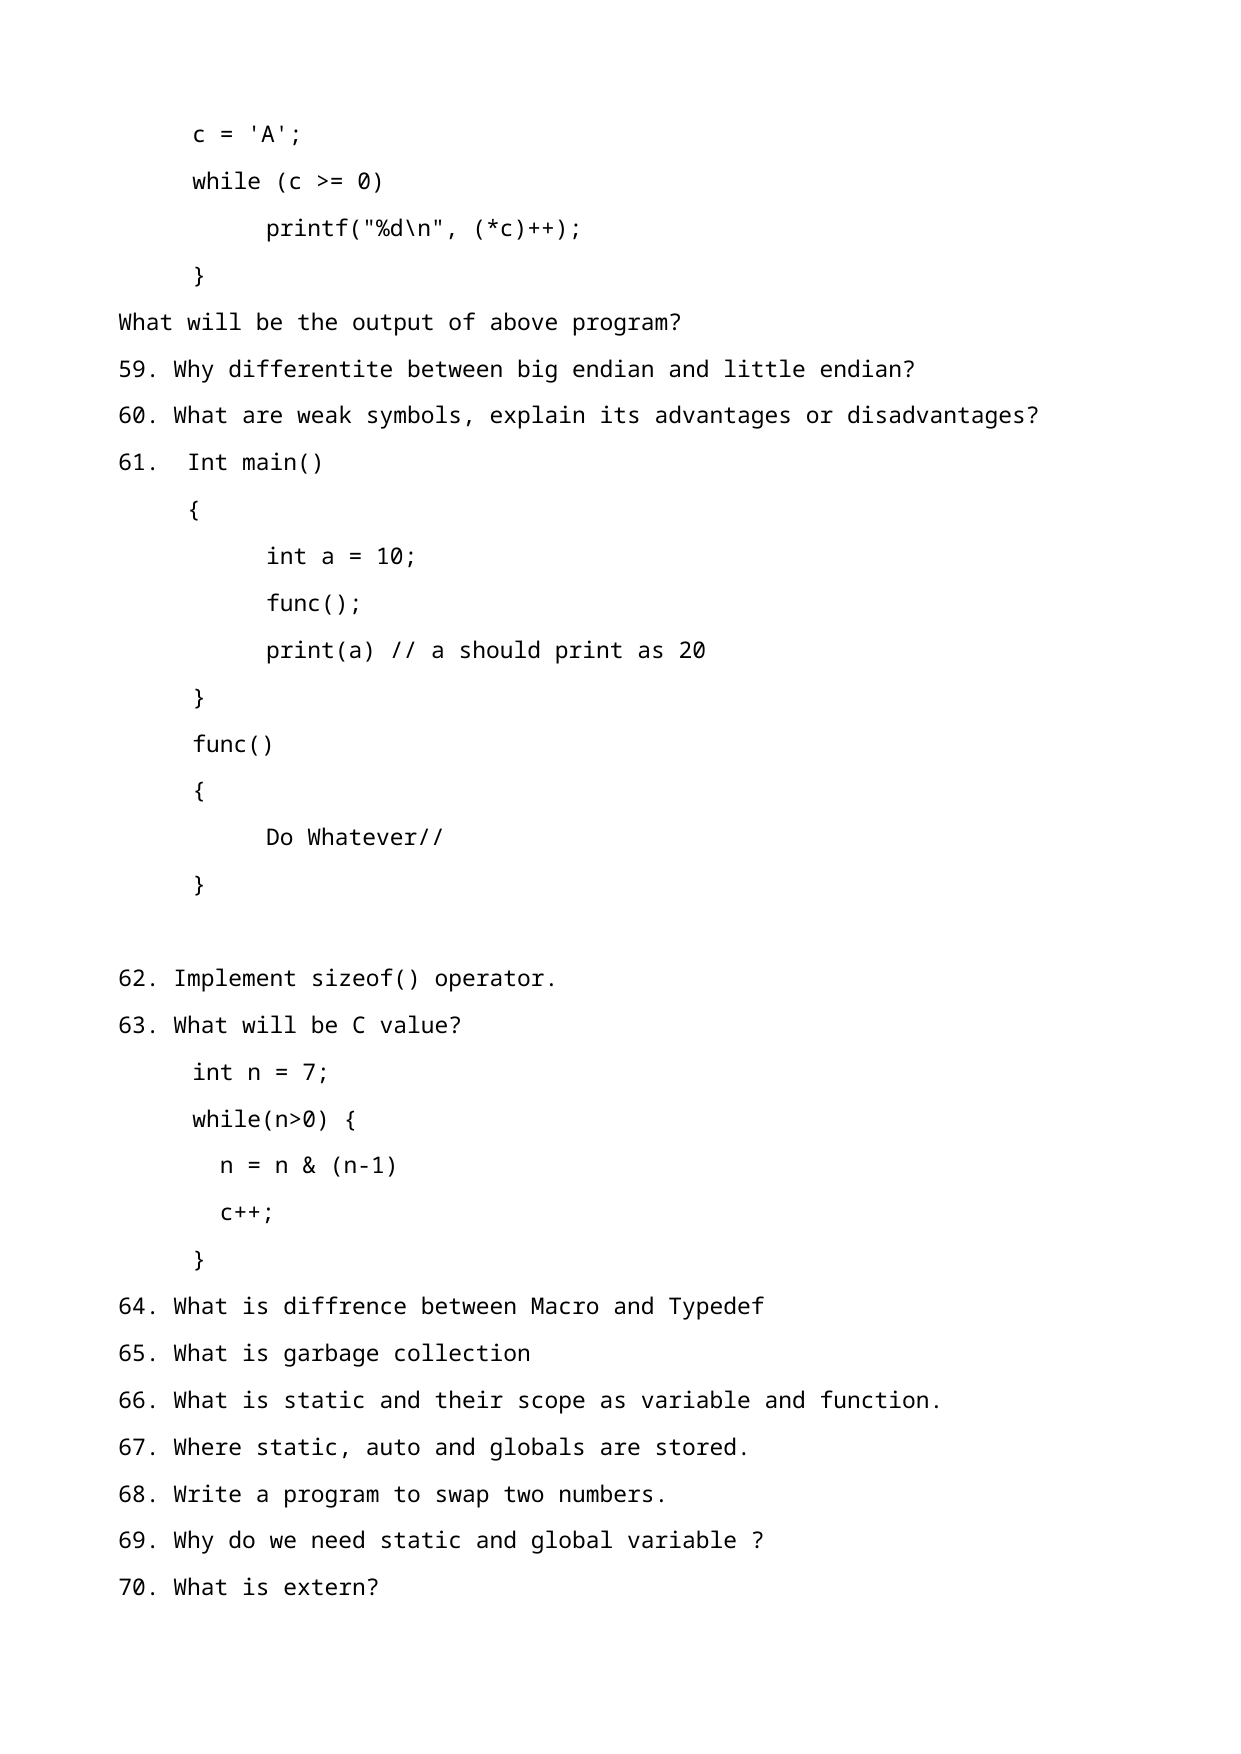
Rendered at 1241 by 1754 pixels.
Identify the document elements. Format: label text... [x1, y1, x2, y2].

text 66. What is static and their scope as variable and function. [118, 1384, 1122, 1415]
text while(n>0) { [118, 1102, 1122, 1134]
text int a = 10; [118, 540, 1122, 571]
text print(a) // a should print as 20 [118, 634, 1122, 665]
text func(); [118, 587, 1122, 618]
text c = 'A'; [118, 118, 1122, 149]
text c++; [118, 1196, 1122, 1227]
text printf("%d\n", (*c)++); [118, 212, 1122, 243]
text 67. Where static, auto and globals are stored. [118, 1431, 1122, 1462]
text } [118, 259, 1122, 290]
text while (c >= 0) [118, 165, 1122, 196]
text { [118, 774, 1122, 806]
text 68. Write a program to swap two numbers. [118, 1477, 1122, 1509]
text What will be the output of above program? [118, 306, 1122, 337]
text 64. What is diffrence between Macro and Typedef [118, 1290, 1122, 1321]
text 59. Why differentite between big endian and little endian? [118, 352, 1122, 384]
text } [118, 681, 1122, 712]
text 65. What is garbage collection [118, 1337, 1122, 1368]
text int n = 7; [118, 1056, 1122, 1087]
text 63. What will be C value? [118, 1009, 1122, 1040]
text } [118, 868, 1122, 899]
text func() [118, 727, 1122, 759]
text 62. Implement sizeof() operator. [118, 962, 1122, 993]
text 69. Why do we need static and global variable ? [118, 1524, 1122, 1556]
text 61. Int main() [118, 446, 1122, 477]
text n = n & (n-1) [118, 1149, 1122, 1181]
text 60. What are weak symbols, explain its advantages or disadvantages? [118, 399, 1122, 431]
text 70. What is extern? [118, 1571, 1122, 1602]
text } [118, 1243, 1122, 1274]
text Do Whatever// [118, 821, 1122, 852]
text { [118, 493, 1122, 524]
